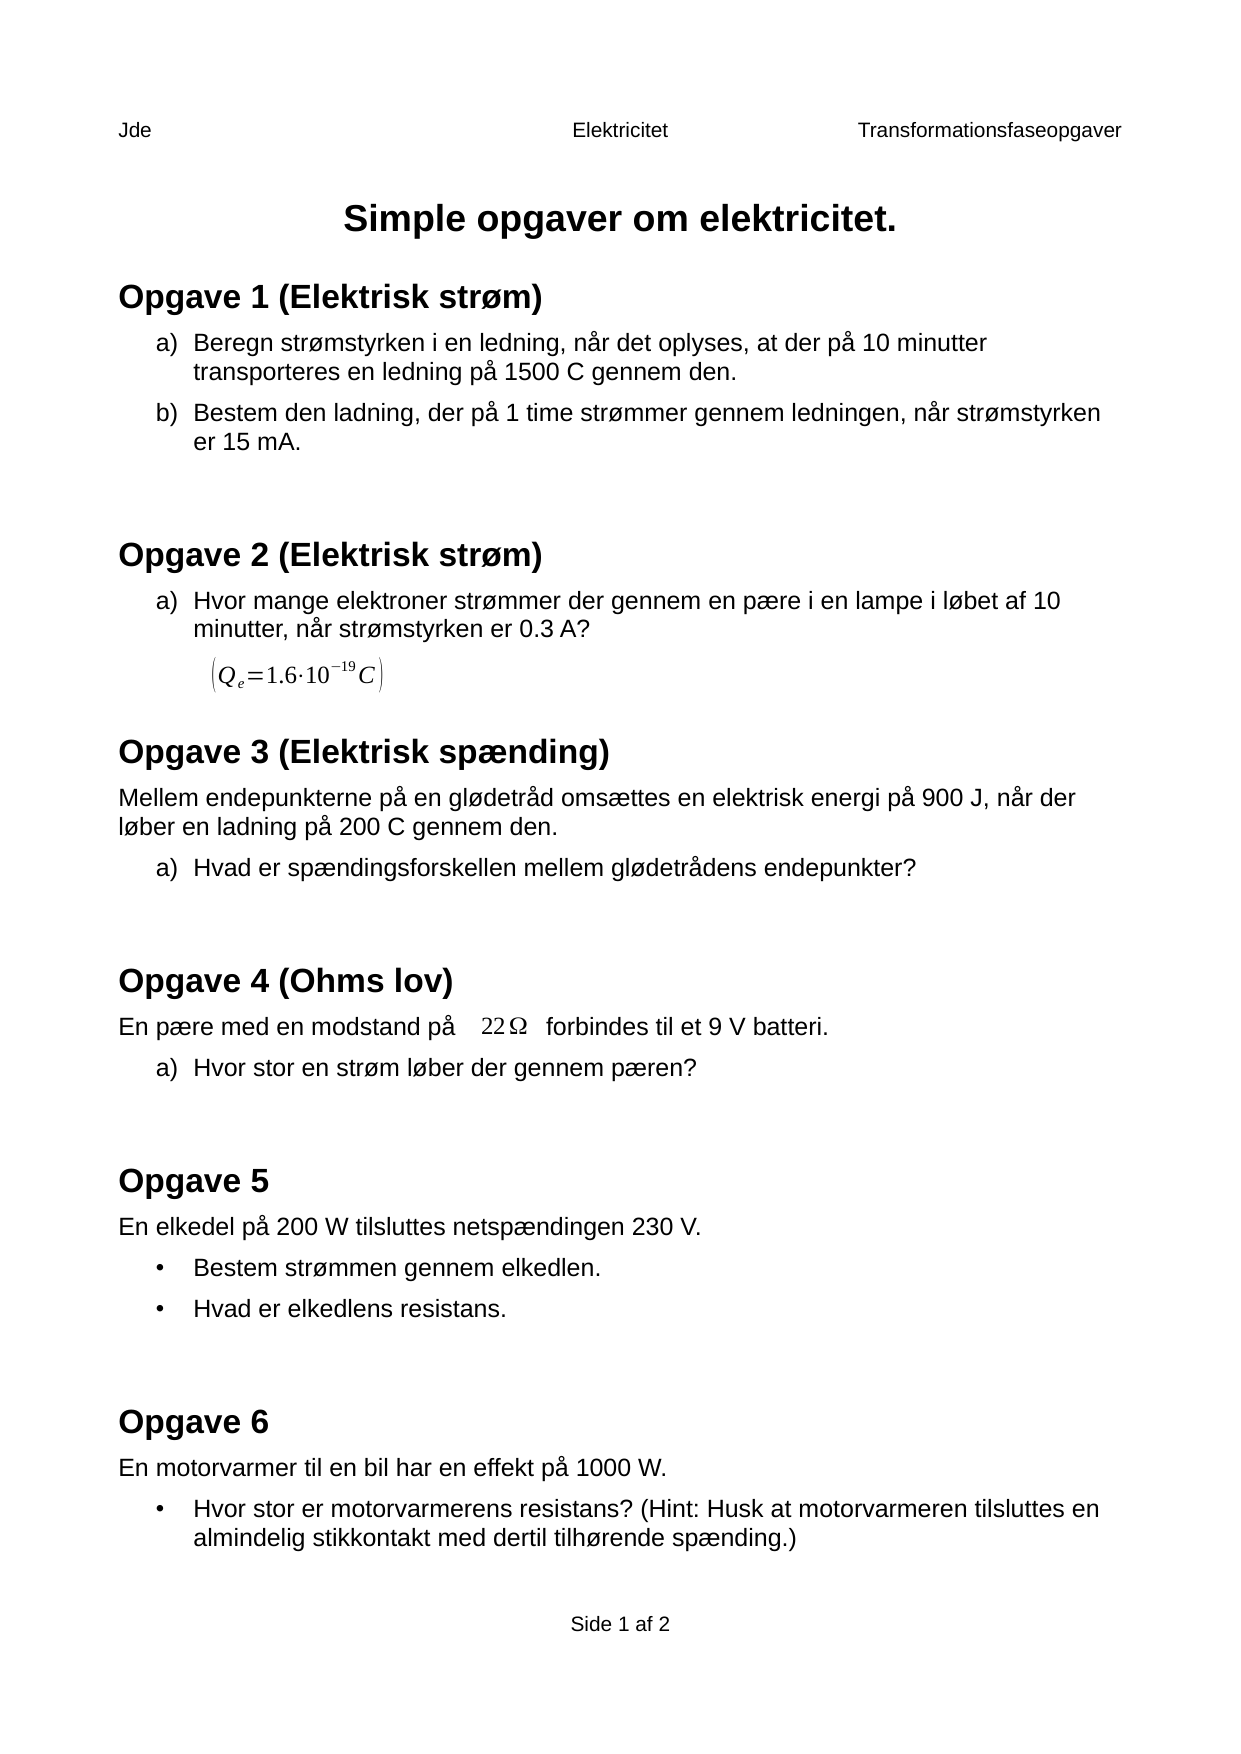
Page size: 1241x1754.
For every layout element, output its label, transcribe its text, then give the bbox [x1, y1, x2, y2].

subtitle Opgave 5 [118, 1160, 1122, 1199]
subtitle Opgave 1 (Elektrisk strøm) [118, 277, 1122, 316]
text En pære med en modstand på forbindes til et 9 V batteri. [118, 1012, 1122, 1040]
subtitle Opgave 3 (Elektrisk spænding) [118, 732, 1122, 771]
list Hvor mange elektroner strømmer der gennem en pære i en lampe i løbet af 10 minutter, når strømstyrken er 0.3 A? [156, 586, 1122, 643]
list Hvor stor er motorvarmerens resistans? (Hint: Husk at motorvarmeren tilsluttes en almindelig stikkontakt med dertil tilhørende spænding.) [156, 1494, 1122, 1552]
text Mellem endepunkterne på en glødetråd omsættes en elektrisk energi på 900 J, når der løber en ladning på 200 C gennem den. [118, 783, 1122, 841]
text En elkedel på 200 W tilsluttes netspændingen 230 V. [118, 1212, 1122, 1240]
list Hvad er spændingsforskellen mellem glødetrådens endepunkter? [156, 853, 1122, 882]
list Hvor stor en strøm løber der gennem pæren? [156, 1053, 1122, 1082]
title Simple opgaver om elektricitet. [118, 197, 1122, 240]
text En motorvarmer til en bil har en effekt på 1000 W. [118, 1453, 1122, 1482]
list Bestem den ladning, der på 1 time strømmer gennem ledningen, når strømstyrken er 15 mA. [156, 398, 1122, 456]
list Hvad er elkedlens resistans. [156, 1294, 1122, 1323]
list Bestem strømmen gennem elkedlen. [156, 1253, 1122, 1282]
subtitle Opgave 4 (Ohms lov) [118, 961, 1122, 999]
subtitle Opgave 2 (Elektrisk strøm) [118, 534, 1122, 573]
list Beregn strømstyrken i en ledning, når det oplyses, at der på 10 minutter transporteres en ledning på 1500 C gennem den. [156, 328, 1122, 386]
subtitle Opgave 6 [118, 1402, 1122, 1440]
